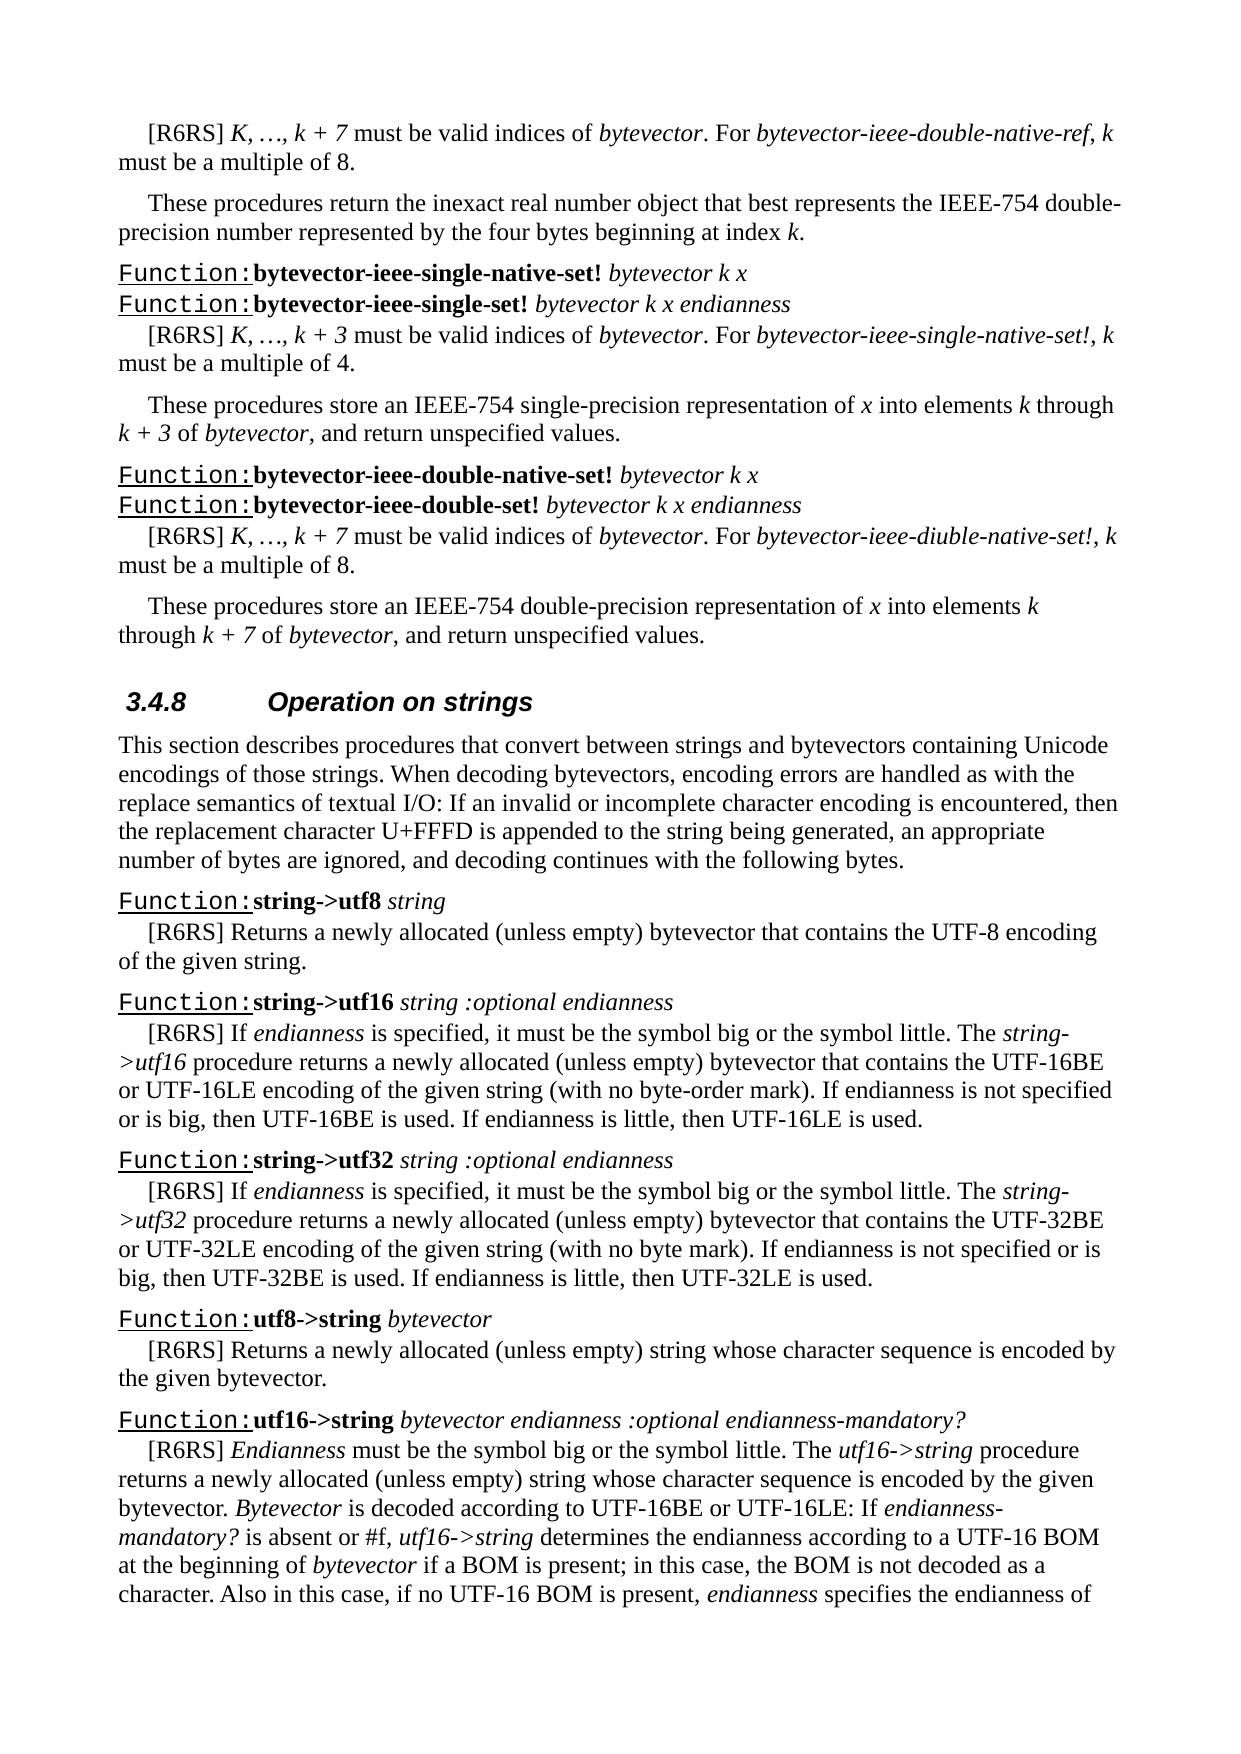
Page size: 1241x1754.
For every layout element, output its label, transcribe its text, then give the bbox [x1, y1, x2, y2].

text [R6RS] K, …, k + 3 must be valid indices of bytevector. For bytevector-ieee-single-native-set!, k must be a multiple of 4. [118, 320, 1122, 377]
text [R6RS] Returns a newly allocated (unless empty) bytevector that contains the UTF-8 encoding of the given string. [118, 917, 1122, 975]
text Function:utf16->string bytevector endianness :optional endianness-mandatory? [118, 1405, 1122, 1436]
text Function:string->utf32 string :optional endianness [118, 1146, 1122, 1176]
text Function:utf8->string bytevector [118, 1304, 1122, 1335]
text Function:bytevector-ieee-single-native-set! bytevector k x [118, 258, 1122, 289]
text [R6RS] Endianness must be the symbol big or the symbol little. The utf16->string procedure returns a newly allocated (unless empty) string whose character sequence is encoded by the given bytevector. Bytevector is decoded according to UTF-16BE or UTF-16LE: If endianness-mandatory? is absent or #f, utf16->string determines the endianness according to a UTF-16 BOM at the beginning of bytevector if a BOM is present; in this case, the BOM is not decoded as a character. Also in this case, if no UTF-16 BOM is present, endianness specifies the endianness of [118, 1436, 1122, 1608]
text [R6RS] K, …, k + 7 must be valid indices of bytevector. For bytevector-ieee-diuble-native-set!, k must be a multiple of 8. [118, 521, 1122, 579]
text Function:bytevector-ieee-double-native-set! bytevector k x [118, 460, 1122, 491]
subtitle Operation on strings [118, 686, 1122, 718]
text These procedures return the inexact real number object that best represents the IEEE-754 double-precision number represented by the four bytes beginning at index k. [118, 188, 1122, 246]
text Function:string->utf8 string [118, 886, 1122, 917]
text This section describes procedures that convert between strings and bytevectors containing Unicode encodings of those strings. When decoding bytevectors, encoding errors are handled as with the replace semantics of textual I/O: If an invalid or incomplete character encoding is encountered, then the replacement character U+FFFD is appended to the string being generated, an appropriate number of bytes are ignored, and decoding continues with the following bytes. [118, 730, 1122, 874]
text [R6RS] If endianness is specified, it must be the symbol big or the symbol little. The string->utf32 procedure returns a newly allocated (unless empty) bytevector that contains the UTF-32BE or UTF-32LE encoding of the given string (with no byte mark). If endianness is not specified or is big, then UTF-32BE is used. If endianness is little, then UTF-32LE is used. [118, 1176, 1122, 1291]
text Function:string->utf16 string :optional endianness [118, 987, 1122, 1018]
text These procedures store an IEEE-754 single-precision representation of x into elements k through k + 3 of bytevector, and return unspecified values. [118, 390, 1122, 447]
text [R6RS] Returns a newly allocated (unless empty) string whose character sequence is encoded by the given bytevector. [118, 1335, 1122, 1392]
text These procedures store an IEEE-754 double-precision representation of x into elements k through k + 7 of bytevector, and return unspecified values. [118, 591, 1122, 649]
text [R6RS] If endianness is specified, it must be the symbol big or the symbol little. The string->utf16 procedure returns a newly allocated (unless empty) bytevector that contains the UTF-16BE or UTF-16LE encoding of the given string (with no byte-order mark). If endianness is not specified or is big, then UTF-16BE is used. If endianness is little, then UTF-16LE is used. [118, 1018, 1122, 1133]
text [R6RS] K, …, k + 7 must be valid indices of bytevector. For bytevector-ieee-double-native-ref, k must be a multiple of 8. [118, 118, 1122, 176]
text Function:bytevector-ieee-single-set! bytevector k x endianness [118, 289, 1122, 320]
text Function:bytevector-ieee-double-set! bytevector k x endianness [118, 491, 1122, 521]
